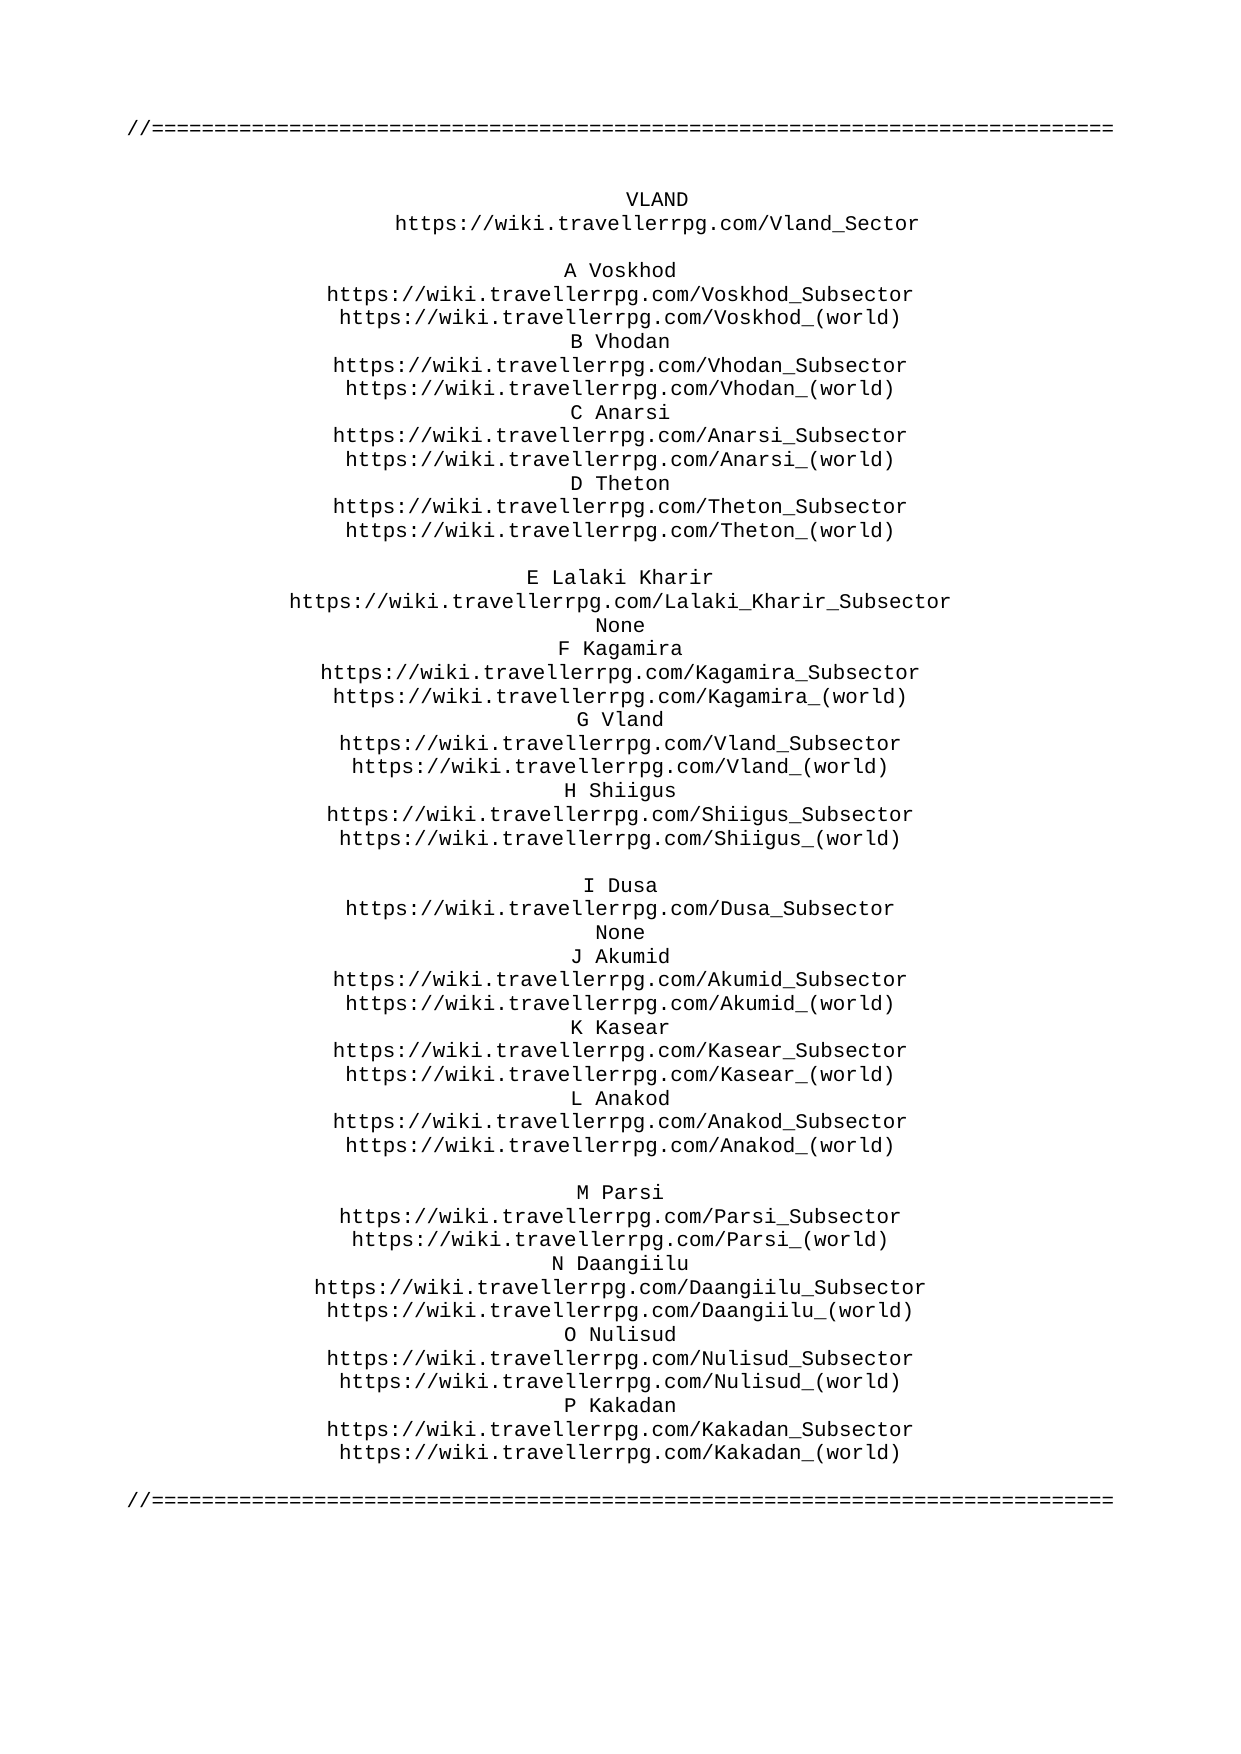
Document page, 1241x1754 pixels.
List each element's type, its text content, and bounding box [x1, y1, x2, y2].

text https://wiki.travellerrpg.com/Shiigus_Subsector [118, 804, 1122, 827]
text https://wiki.travellerrpg.com/Vhodan_(world) [118, 378, 1122, 402]
text //============================================================================= [118, 118, 1122, 142]
text https://wiki.travellerrpg.com/Voskhod_Subsector [118, 284, 1122, 307]
text G Vland [118, 709, 1122, 733]
text https://wiki.travellerrpg.com/Vland_Subsector [118, 733, 1122, 757]
text https://wiki.travellerrpg.com/Kasear_Subsector [118, 1040, 1122, 1064]
text https://wiki.travellerrpg.com/Shiigus_(world) [118, 827, 1122, 851]
text https://wiki.travellerrpg.com/Theton_(world) [118, 520, 1122, 544]
text https://wiki.travellerrpg.com/Parsi_Subsector [118, 1206, 1122, 1229]
text L Anakod [118, 1088, 1122, 1111]
text None [118, 922, 1122, 946]
text https://wiki.travellerrpg.com/Kagamira_(world) [118, 686, 1122, 709]
text https://wiki.travellerrpg.com/Akumid_(world) [118, 993, 1122, 1017]
text https://wiki.travellerrpg.com/Vhodan_Subsector [118, 354, 1122, 378]
text https://wiki.travellerrpg.com/Kakadan_(world) [118, 1442, 1122, 1466]
text D Theton [118, 473, 1122, 496]
text https://wiki.travellerrpg.com/Theton_Subsector [118, 496, 1122, 520]
text F Kagamira [118, 638, 1122, 662]
text https://wiki.travellerrpg.com/Kasear_(world) [118, 1064, 1122, 1088]
text https://wiki.travellerrpg.com/Kakadan_Subsector [118, 1419, 1122, 1442]
text A Voskhod [118, 260, 1122, 284]
text https://wiki.travellerrpg.com/Anarsi_(world) [118, 449, 1122, 473]
text https://wiki.travellerrpg.com/Nulisud_(world) [118, 1371, 1122, 1395]
text C Anarsi [118, 402, 1122, 426]
text M Parsi [118, 1182, 1122, 1206]
text https://wiki.travellerrpg.com/Voskhod_(world) [118, 307, 1122, 331]
text E Lalaki Kharir [118, 567, 1122, 591]
text https://wiki.travellerrpg.com/Vland_Sector [118, 213, 1122, 236]
text https://wiki.travellerrpg.com/Dusa_Subsector [118, 898, 1122, 922]
text https://wiki.travellerrpg.com/Anakod_(world) [118, 1135, 1122, 1158]
text K Kasear [118, 1017, 1122, 1040]
text O Nulisud [118, 1324, 1122, 1348]
text https://wiki.travellerrpg.com/Anakod_Subsector [118, 1111, 1122, 1135]
text https://wiki.travellerrpg.com/Anarsi_Subsector [118, 426, 1122, 449]
text P Kakadan [118, 1395, 1122, 1419]
text https://wiki.travellerrpg.com/Kagamira_Subsector [118, 662, 1122, 686]
text //============================================================================= [118, 1489, 1122, 1513]
text https://wiki.travellerrpg.com/Daangiilu_(world) [118, 1300, 1122, 1324]
text N Daangiilu [118, 1253, 1122, 1277]
text B Vhodan [118, 331, 1122, 354]
text H Shiigus [118, 780, 1122, 804]
text None [118, 615, 1122, 638]
text https://wiki.travellerrpg.com/Parsi_(world) [118, 1229, 1122, 1253]
text https://wiki.travellerrpg.com/Lalaki_Kharir_Subsector [118, 591, 1122, 615]
text https://wiki.travellerrpg.com/Daangiilu_Subsector [118, 1277, 1122, 1300]
text https://wiki.travellerrpg.com/Nulisud_Subsector [118, 1348, 1122, 1371]
text I Dusa [118, 875, 1122, 898]
text J Akumid [118, 946, 1122, 969]
text https://wiki.travellerrpg.com/Akumid_Subsector [118, 969, 1122, 993]
text https://wiki.travellerrpg.com/Vland_(world) [118, 757, 1122, 780]
text VLAND [118, 189, 1122, 213]
